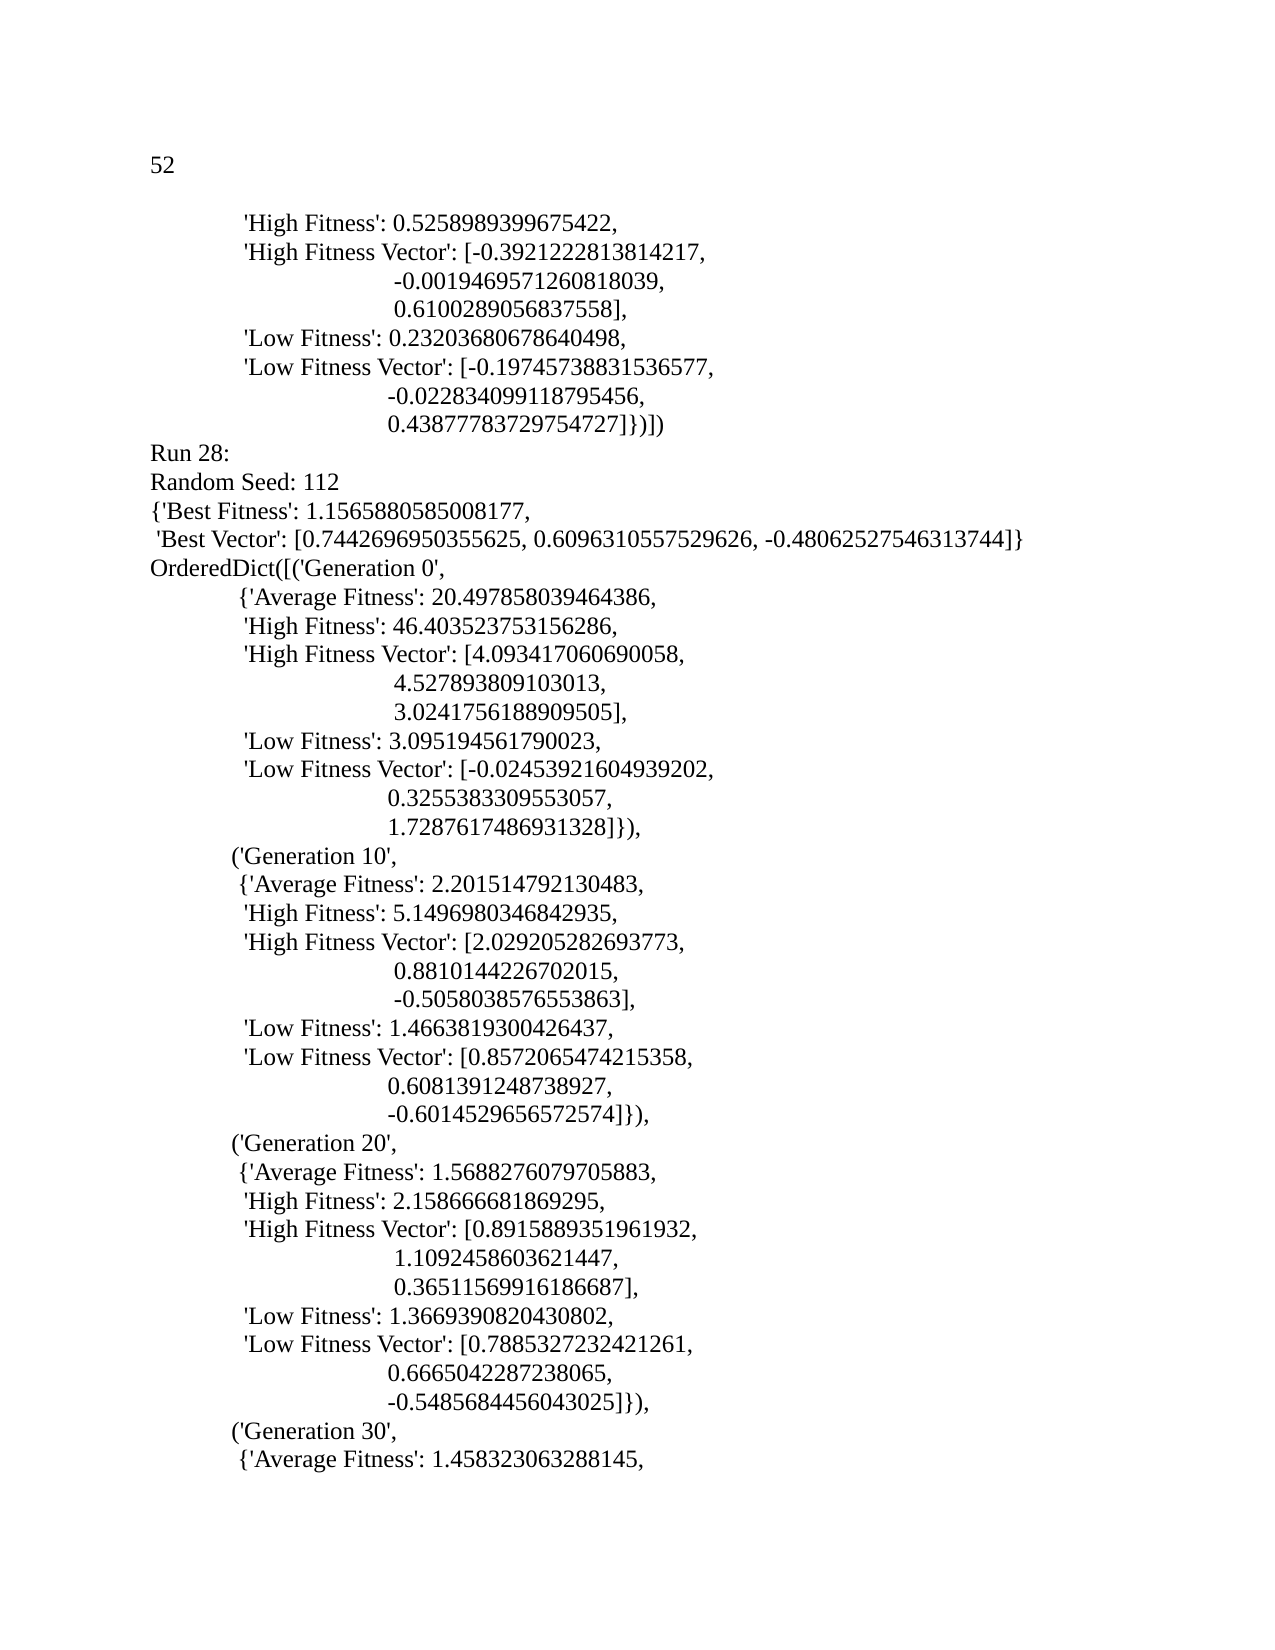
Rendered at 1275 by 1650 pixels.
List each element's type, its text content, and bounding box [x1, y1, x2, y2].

text 0.3255383309553057, [150, 783, 1125, 812]
text {'Best Fitness': 1.1565880585008177, [150, 496, 1125, 524]
text 'Low Fitness Vector': [0.7885327232421261, [150, 1329, 1125, 1358]
text 'High Fitness Vector': [-0.3921222813814217, [150, 237, 1125, 266]
text 'High Fitness': 0.5258989399675422, [150, 208, 1125, 237]
text 0.8810144226702015, [150, 956, 1125, 984]
text ('Generation 20', [150, 1128, 1125, 1157]
text -0.6014529656572574]}), [150, 1099, 1125, 1128]
text {'Average Fitness': 1.5688276079705883, [150, 1157, 1125, 1186]
text 'High Fitness': 46.403523753156286, [150, 611, 1125, 639]
text Random Seed: 112 [150, 467, 1125, 496]
text 'High Fitness': 2.158666681869295, [150, 1186, 1125, 1214]
text 0.43877783729754727]})]) [150, 409, 1125, 438]
text 3.0241756188909505], [150, 697, 1125, 726]
text OrderedDict([('Generation 0', [150, 553, 1125, 582]
text 'Low Fitness Vector': [0.8572065474215358, [150, 1042, 1125, 1071]
text Run 28: [150, 438, 1125, 467]
text -0.5058038576553863], [150, 984, 1125, 1013]
text 'Low Fitness': 3.095194561790023, [150, 726, 1125, 754]
text {'Average Fitness': 1.458323063288145, [150, 1444, 1125, 1473]
text 'High Fitness Vector': [0.8915889351961932, [150, 1214, 1125, 1243]
text 0.6081391248738927, [150, 1071, 1125, 1099]
text ('Generation 30', [150, 1416, 1125, 1444]
text ('Generation 10', [150, 841, 1125, 869]
text -0.0019469571260818039, [150, 266, 1125, 294]
text {'Average Fitness': 20.497858039464386, [150, 582, 1125, 611]
text 'Low Fitness': 0.23203680678640498, [150, 323, 1125, 352]
text 'Low Fitness': 1.4663819300426437, [150, 1013, 1125, 1042]
text 0.36511569916186687], [150, 1272, 1125, 1301]
text 'High Fitness': 5.1496980346842935, [150, 898, 1125, 927]
text 'Low Fitness Vector': [-0.19745738831536577, [150, 352, 1125, 381]
text 0.6665042287238065, [150, 1358, 1125, 1387]
text 'High Fitness Vector': [2.029205282693773, [150, 927, 1125, 956]
text -0.5485684456043025]}), [150, 1387, 1125, 1416]
text 1.7287617486931328]}), [150, 812, 1125, 841]
text 0.6100289056837558], [150, 294, 1125, 323]
text 'Low Fitness': 1.3669390820430802, [150, 1301, 1125, 1329]
text 'Low Fitness Vector': [-0.02453921604939202, [150, 754, 1125, 783]
text 4.527893809103013, [150, 668, 1125, 697]
text 1.1092458603621447, [150, 1243, 1125, 1272]
text 'Best Vector': [0.7442696950355625, 0.6096310557529626, -0.48062527546313744]} [150, 524, 1125, 553]
text 'High Fitness Vector': [4.093417060690058, [150, 639, 1125, 668]
text {'Average Fitness': 2.201514792130483, [150, 869, 1125, 898]
text -0.022834099118795456, [150, 381, 1125, 409]
